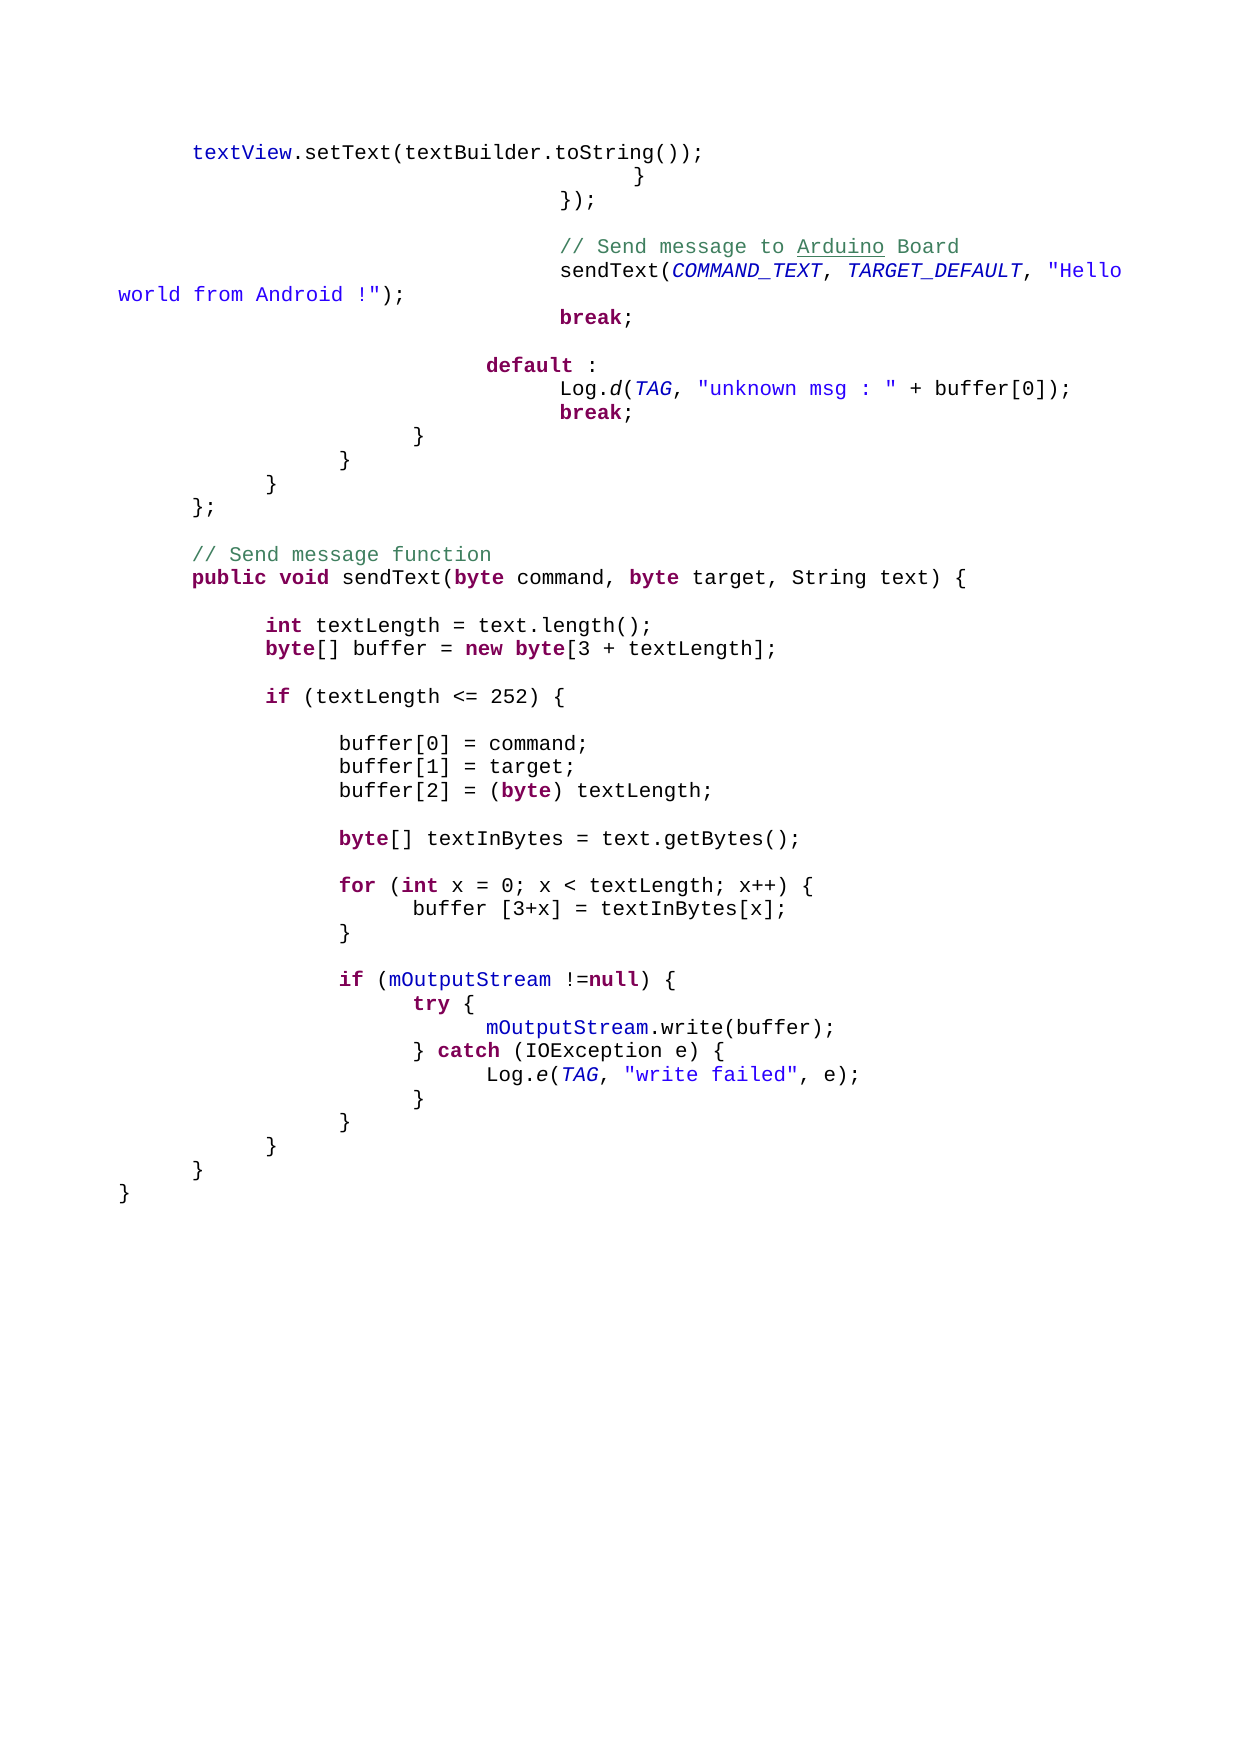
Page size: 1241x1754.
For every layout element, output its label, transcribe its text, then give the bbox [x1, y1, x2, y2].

text } [118, 1111, 1122, 1135]
text }; [118, 496, 1122, 520]
text } [118, 473, 1122, 496]
text default : [118, 354, 1122, 378]
text break; [118, 307, 1122, 331]
text }); [118, 189, 1122, 213]
text int textLength = text.length(); [118, 615, 1122, 638]
text } [118, 449, 1122, 473]
text // Send message to Arduino Board [118, 236, 1122, 260]
text byte[] buffer = new byte[3 + textLength]; [118, 638, 1122, 662]
text Log.d(TAG, "unknown msg : " + buffer[0]); [118, 378, 1122, 402]
text buffer[2] = (byte) textLength; [118, 780, 1122, 804]
text public void sendText(byte command, byte target, String text) { [118, 567, 1122, 591]
text } catch (IOException e) { [118, 1040, 1122, 1064]
text } [118, 1088, 1122, 1111]
text } [118, 165, 1122, 189]
text mOutputStream.write(buffer); [118, 1017, 1122, 1040]
text sendText(COMMAND_TEXT, TARGET_DEFAULT, "Hello world from Android !"); [118, 260, 1122, 307]
text } [118, 1158, 1122, 1182]
text buffer [3+x] = textInBytes[x]; [118, 898, 1122, 922]
text } [118, 426, 1122, 449]
text if (mOutputStream !=null) { [118, 969, 1122, 993]
text Log.e(TAG, "write failed", e); [118, 1064, 1122, 1088]
text } [118, 922, 1122, 946]
text // Send message function [118, 544, 1122, 567]
text textView.setText(textBuilder.toString()); [118, 118, 1122, 165]
text try { [118, 993, 1122, 1017]
text buffer[0] = command; [118, 733, 1122, 757]
text } [118, 1135, 1122, 1158]
text buffer[1] = target; [118, 757, 1122, 780]
text for (int x = 0; x < textLength; x++) { [118, 875, 1122, 898]
text break; [118, 402, 1122, 426]
text if (textLength <= 252) { [118, 686, 1122, 709]
text } [118, 1182, 1122, 1206]
text byte[] textInBytes = text.getBytes(); [118, 827, 1122, 851]
